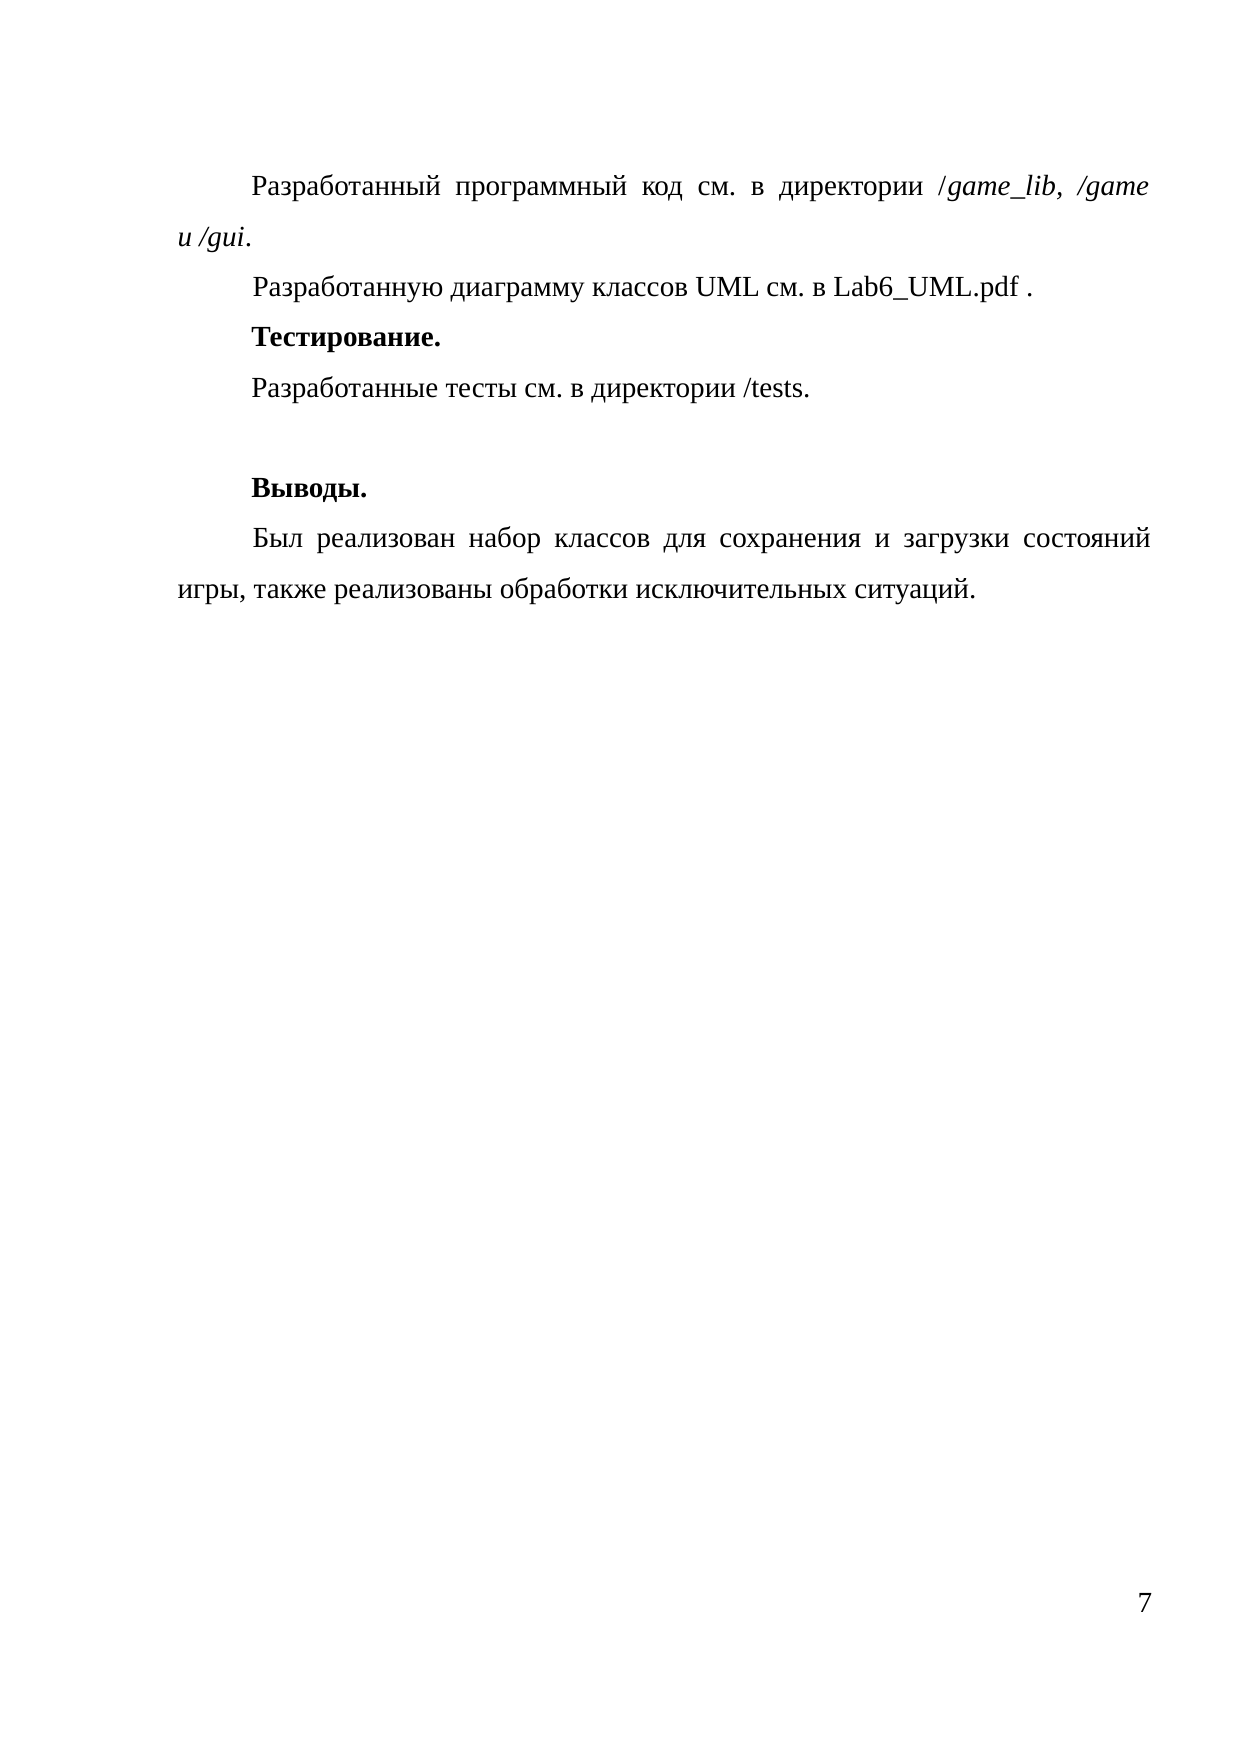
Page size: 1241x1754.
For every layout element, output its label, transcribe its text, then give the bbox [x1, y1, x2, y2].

subtitle Выводы. [177, 470, 1152, 504]
text Разработанную диаграмму классов UML см. в Lab6_UML.pdf . [177, 269, 1152, 303]
text Разработанный программный код см. в директории /game_lib, /game и /gui. [177, 168, 1152, 252]
text Разработанные тесты см. в директории /tests. [177, 370, 1152, 403]
subtitle Тестирование. [177, 319, 1152, 353]
text Был реализован набор классов для сохранения и загрузки состояний игры, также реализованы обработки исключительных ситуаций. [177, 521, 1152, 604]
